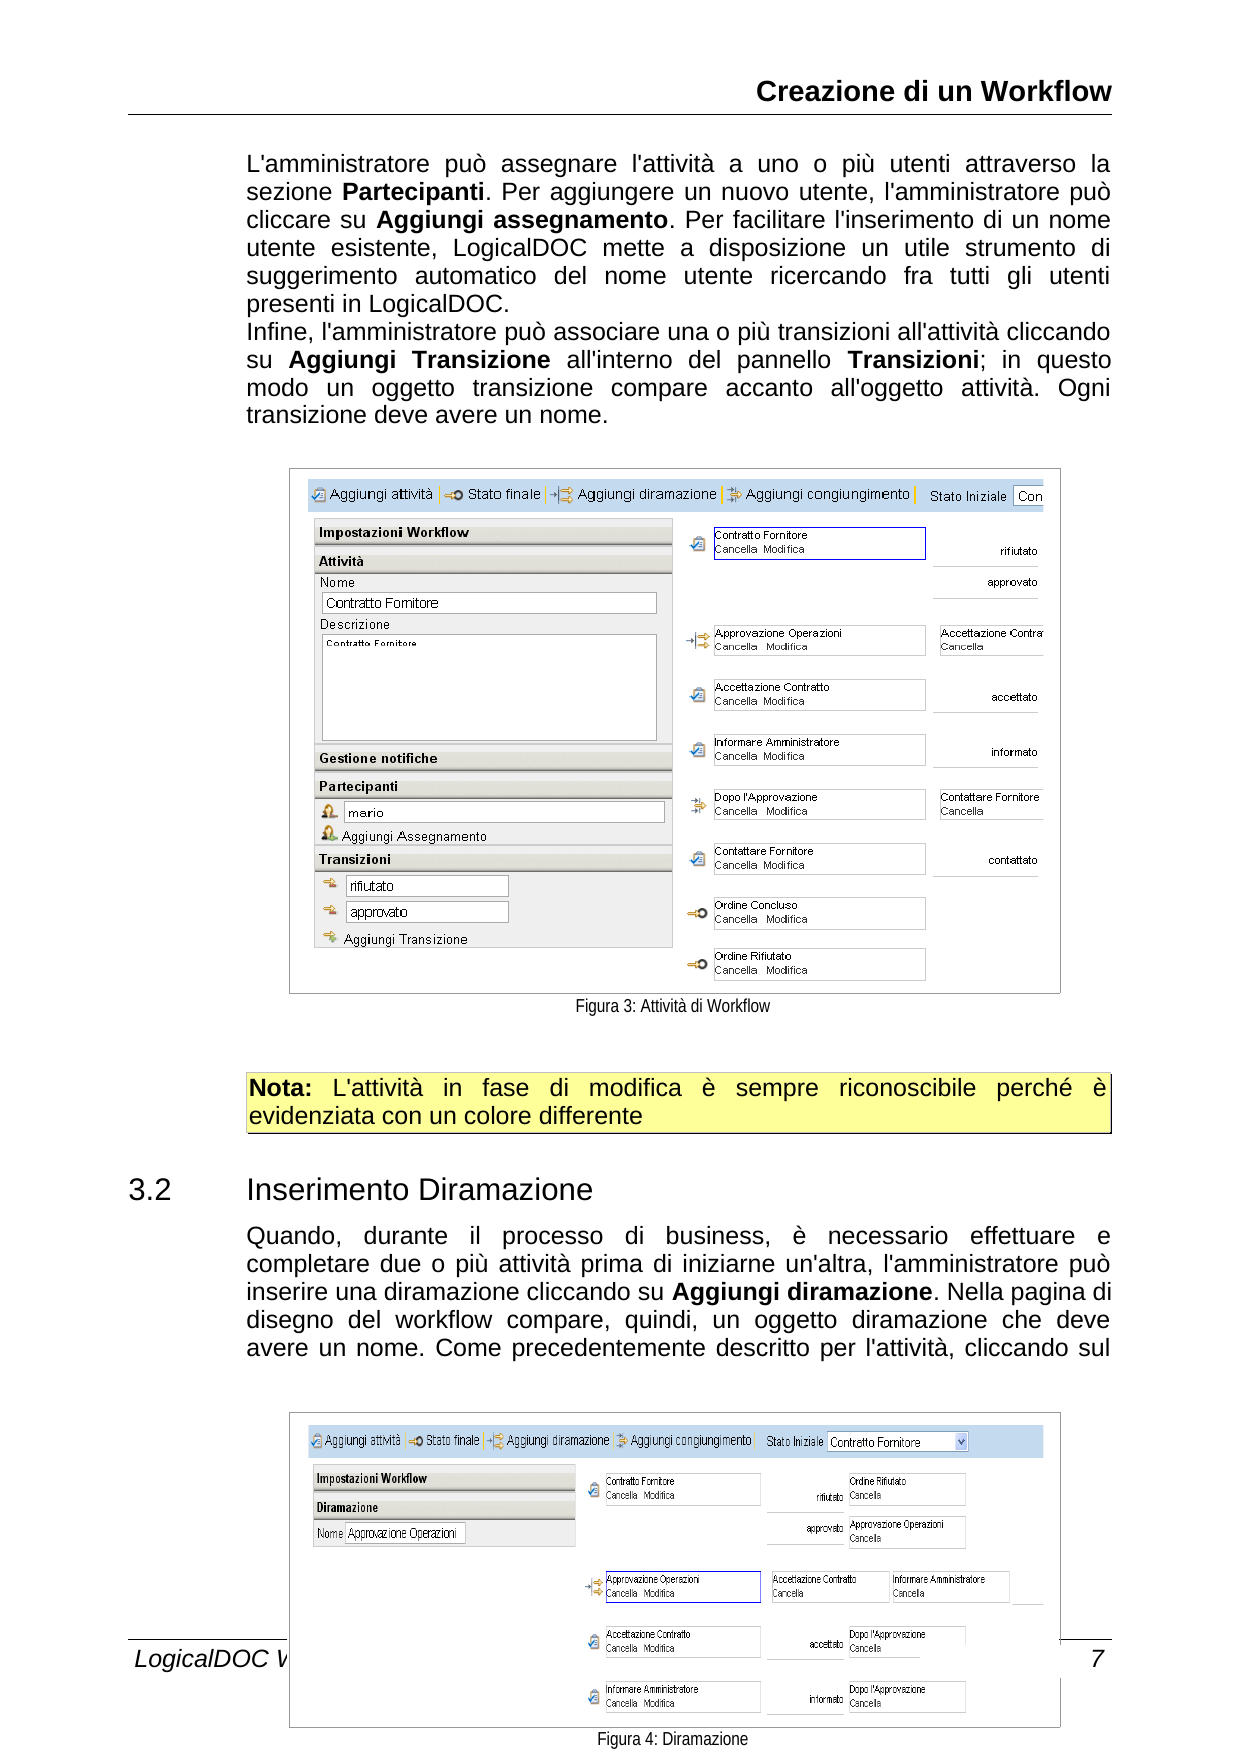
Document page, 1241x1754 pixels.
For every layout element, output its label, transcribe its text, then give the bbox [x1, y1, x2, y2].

text Infine, l'amministratore può associare una o più transizioni all'attività cliccando su Aggiungi Transizione all'interno del pannello Transizioni; in questo modo un oggetto transizione compare accanto all'oggetto attività. Ogni transizione deve avere un nome. [246, 317, 1112, 429]
text Nota: L'attività in fase di modifica è sempre riconoscibile perché è evidenziata con un colore differente [247, 1073, 1110, 1132]
text Quando, durante il processo di business, è necessario effettuare e completare due o più attività prima di iniziarne un'altra, l'amministratore può inserire una diramazione cliccando su Aggiungi diramazione. Nella pagina di disegno del workflow compare, quindi, un oggetto diramazione che deve avere un nome. Come precedentemente descritto per l'attività, cliccando sul [246, 1222, 1112, 1361]
subtitle Inserimento Diramazione [128, 1172, 1112, 1207]
text Figura 4: Diramazione [288, 1727, 1057, 1750]
text Figura 3: Attività di Workflow [288, 993, 1057, 1016]
text L'amministratore può assegnare l'attività a uno o più utenti attraverso la sezione Partecipanti. Per aggiungere un nuovo utente, l'amministratore può cliccare su Aggiungi assegnamento. Per facilitare l'inserimento di un nome utente esistente, LogicalDOC mette a disposizione un utile strumento di suggerimento automatico del nome utente ricercando fra tutti gli utenti presenti in LogicalDOC. [246, 150, 1112, 317]
